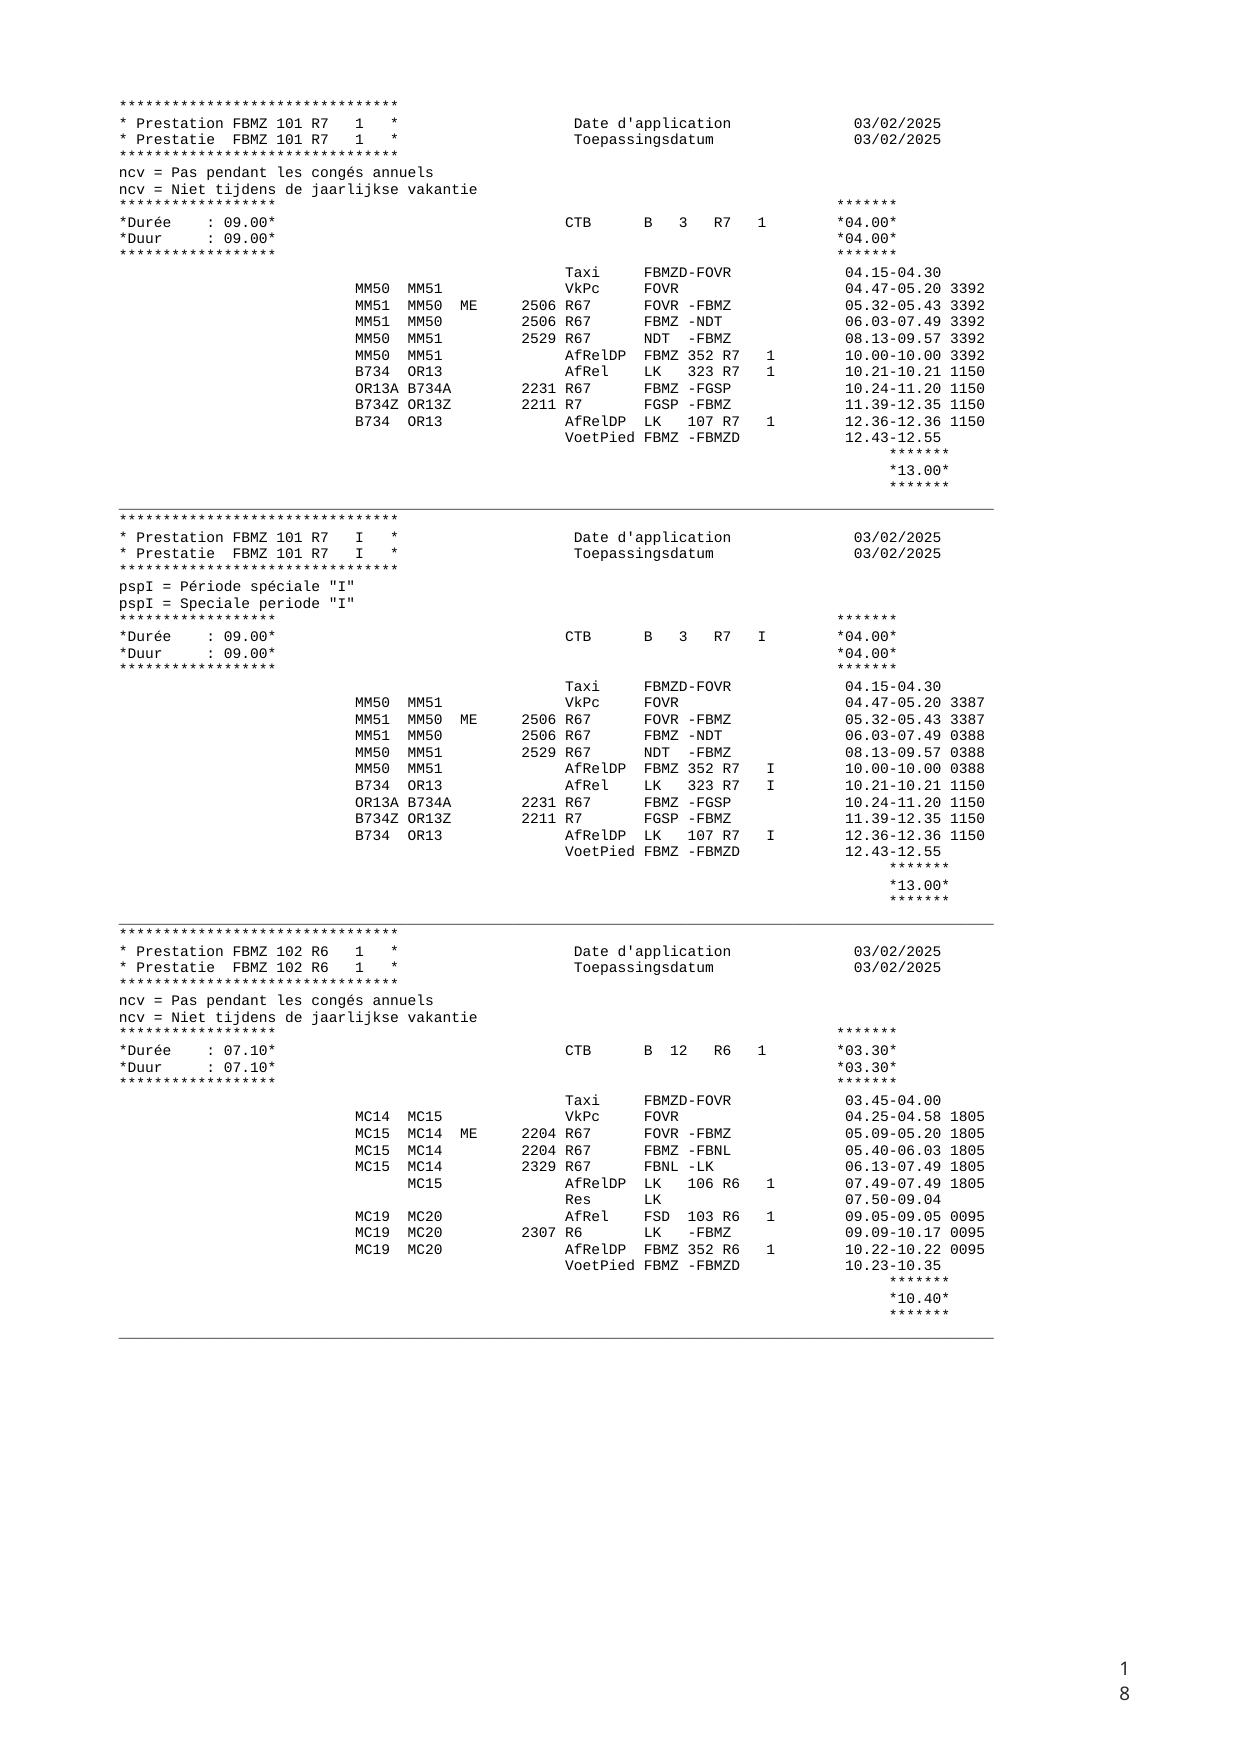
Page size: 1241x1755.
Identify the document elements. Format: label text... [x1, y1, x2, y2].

text ******************************** * Prestation FBMZ 101 R7 I * Date d'application 03/02/2025 * Prestatie FBMZ 101 R7 I * Toepassingsdatum 03/02/2025 ******************************** pspI = Période spéciale "I" pspI = Speciale periode "I" ****************** ******* *Durée : 09.00* CTB B 3 R7 I *04.00* *Duur : 09.00* *04.00* ****************** ******* Taxi FBMZD-FOVR 04.15-04.30 MM50 MM51 VkPc FOVR 04.47-05.20 3387 MM51 MM50 ME 2506 R67 FOVR -FBMZ 05.32-05.43 3387 MM51 MM50 2506 R67 FBMZ -NDT 06.03-07.49 0388 MM50 MM51 2529 R67 NDT -FBMZ 08.13-09.57 0388 MM50 MM51 AfRelDP FBMZ 352 R7 I 10.00-10.00 0388 B734 OR13 AfRel LK 323 R7 I 10.21-10.21 1150 OR13A B734A 2231 R67 FBMZ -FGSP 10.24-11.20 1150 B734Z OR13Z 2211 R7 FGSP -FBMZ 11.39-12.35 1150 B734 OR13 AfRelDP LK 107 R7 I 12.36-12.36 1150 VoetPied FBMZ -FBMZD 12.43-12.55 ******* *13.00* ******* ____________________________________________________________________________________________________ [119, 513, 1122, 927]
text ******************************** * Prestation FBMZ 101 R7 1 * Date d'application 03/02/2025 * Prestatie FBMZ 101 R7 1 * Toepassingsdatum 03/02/2025 ******************************** ncv = Pas pendant les congés annuels ncv = Niet tijdens de jaarlijkse vakantie ****************** ******* *Durée : 09.00* CTB B 3 R7 1 *04.00* *Duur : 09.00* *04.00* ****************** ******* Taxi FBMZD-FOVR 04.15-04.30 MM50 MM51 VkPc FOVR 04.47-05.20 3392 MM51 MM50 ME 2506 R67 FOVR -FBMZ 05.32-05.43 3392 MM51 MM50 2506 R67 FBMZ -NDT 06.03-07.49 3392 MM50 MM51 2529 R67 NDT -FBMZ 08.13-09.57 3392 MM50 MM51 AfRelDP FBMZ 352 R7 1 10.00-10.00 3392 B734 OR13 AfRel LK 323 R7 1 10.21-10.21 1150 OR13A B734A 2231 R67 FBMZ -FGSP 10.24-11.20 1150 B734Z OR13Z 2211 R7 FGSP -FBMZ 11.39-12.35 1150 B734 OR13 AfRelDP LK 107 R7 1 12.36-12.36 1150 VoetPied FBMZ -FBMZD 12.43-12.55 ******* *13.00* ******* ____________________________________________________________________________________________________ [119, 99, 1122, 513]
text ******************************** * Prestation FBMZ 102 R6 1 * Date d'application 03/02/2025 * Prestatie FBMZ 102 R6 1 * Toepassingsdatum 03/02/2025 ******************************** ncv = Pas pendant les congés annuels ncv = Niet tijdens de jaarlijkse vakantie ****************** ******* *Durée : 07.10* CTB B 12 R6 1 *03.30* *Duur : 07.10* *03.30* ****************** ******* Taxi FBMZD-FOVR 03.45-04.00 MC14 MC15 VkPc FOVR 04.25-04.58 1805 MC15 MC14 ME 2204 R67 FOVR -FBMZ 05.09-05.20 1805 MC15 MC14 2204 R67 FBMZ -FBNL 05.40-06.03 1805 MC15 MC14 2329 R67 FBNL -LK 06.13-07.49 1805 MC15 AfRelDP LK 106 R6 1 07.49-07.49 1805 Res LK 07.50-09.04 MC19 MC20 AfRel FSD 103 R6 1 09.05-09.05 0095 MC19 MC20 2307 R6 LK -FBMZ 09.09-10.17 0095 MC19 MC20 AfRelDP FBMZ 352 R6 1 10.22-10.22 0095 VoetPied FBMZ -FBMZD 10.23-10.35 ******* *10.40* ******* ____________________________________________________________________________________________________ [119, 927, 1122, 1341]
